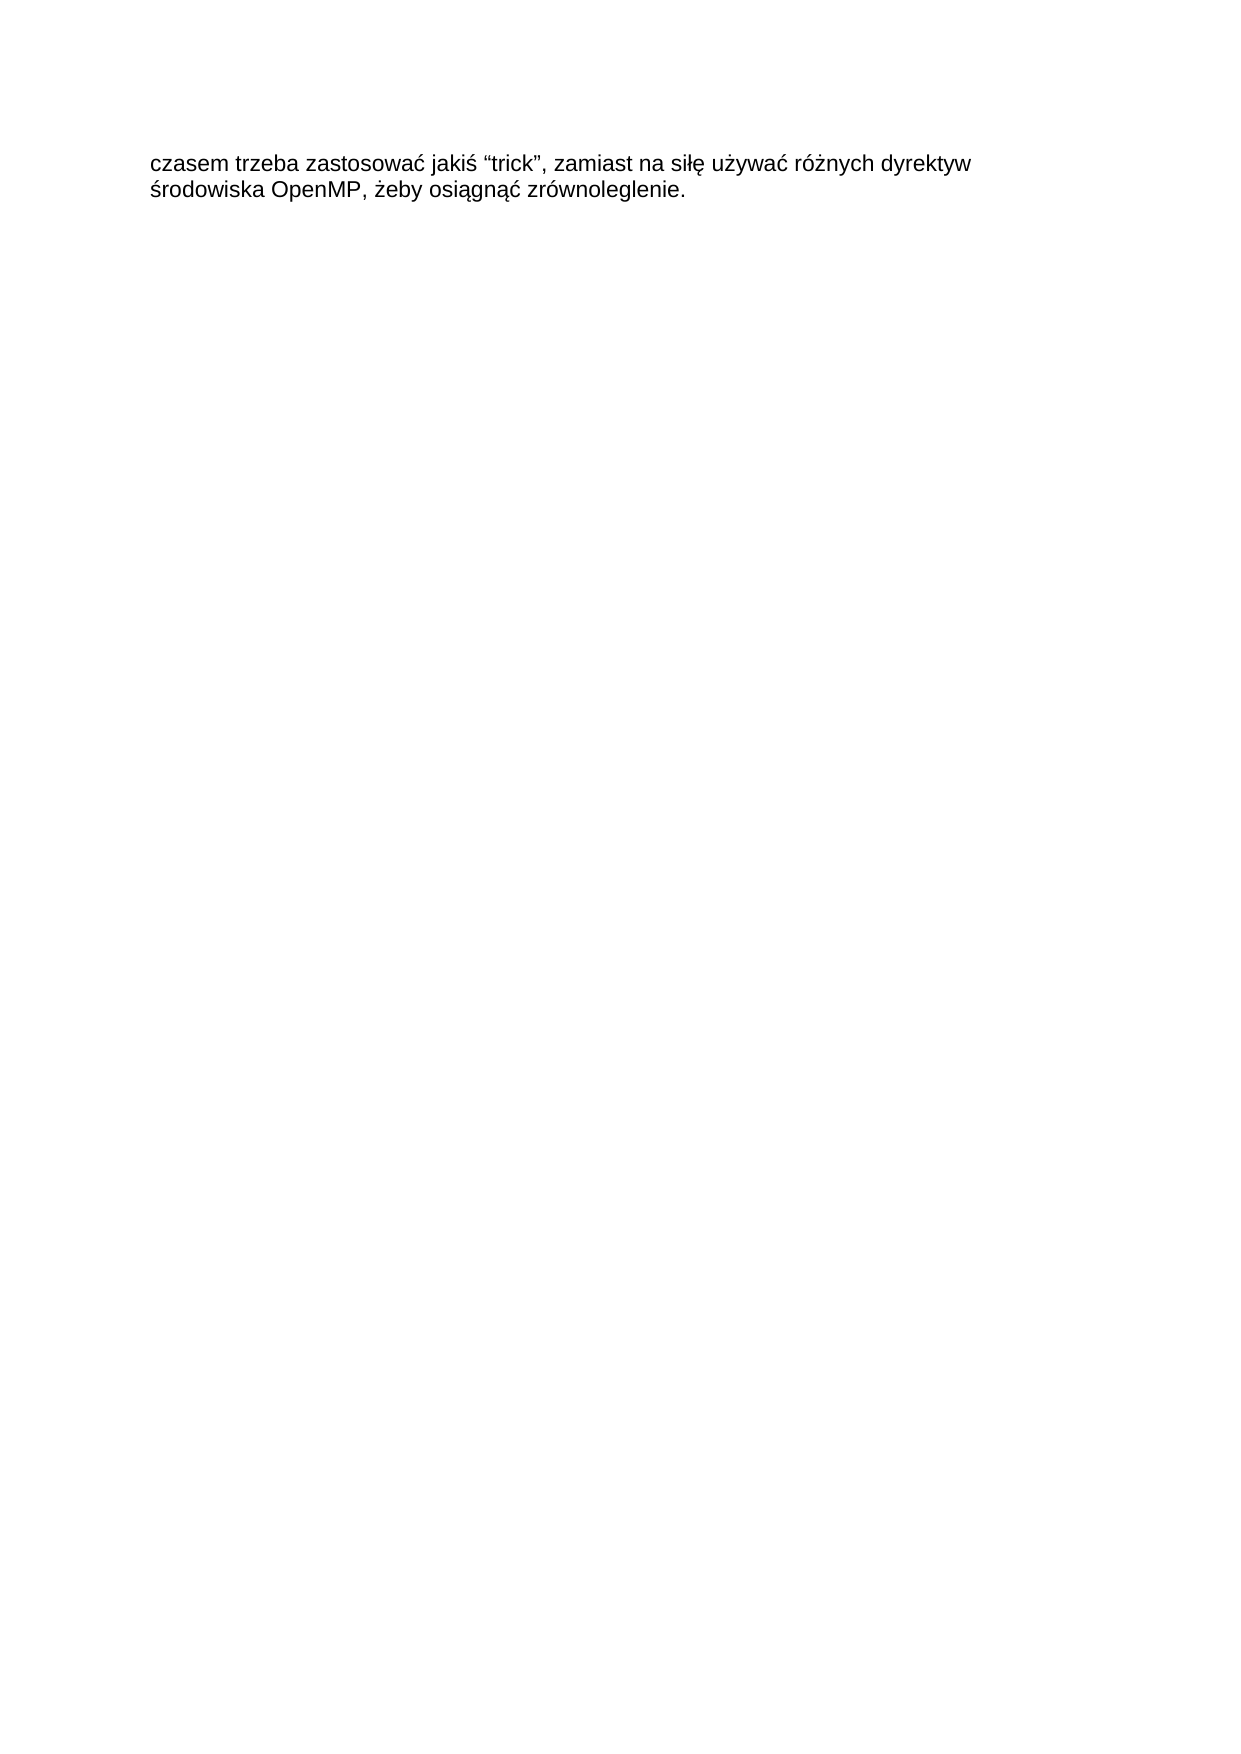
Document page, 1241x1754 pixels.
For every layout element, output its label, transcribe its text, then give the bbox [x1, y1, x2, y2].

text czasem trzeba zastosować jakiś “trick”, zamiast na siłę używać różnych dyrektyw środowiska OpenMP, żeby osiągnąć zrównoleglenie. [150, 150, 1090, 203]
